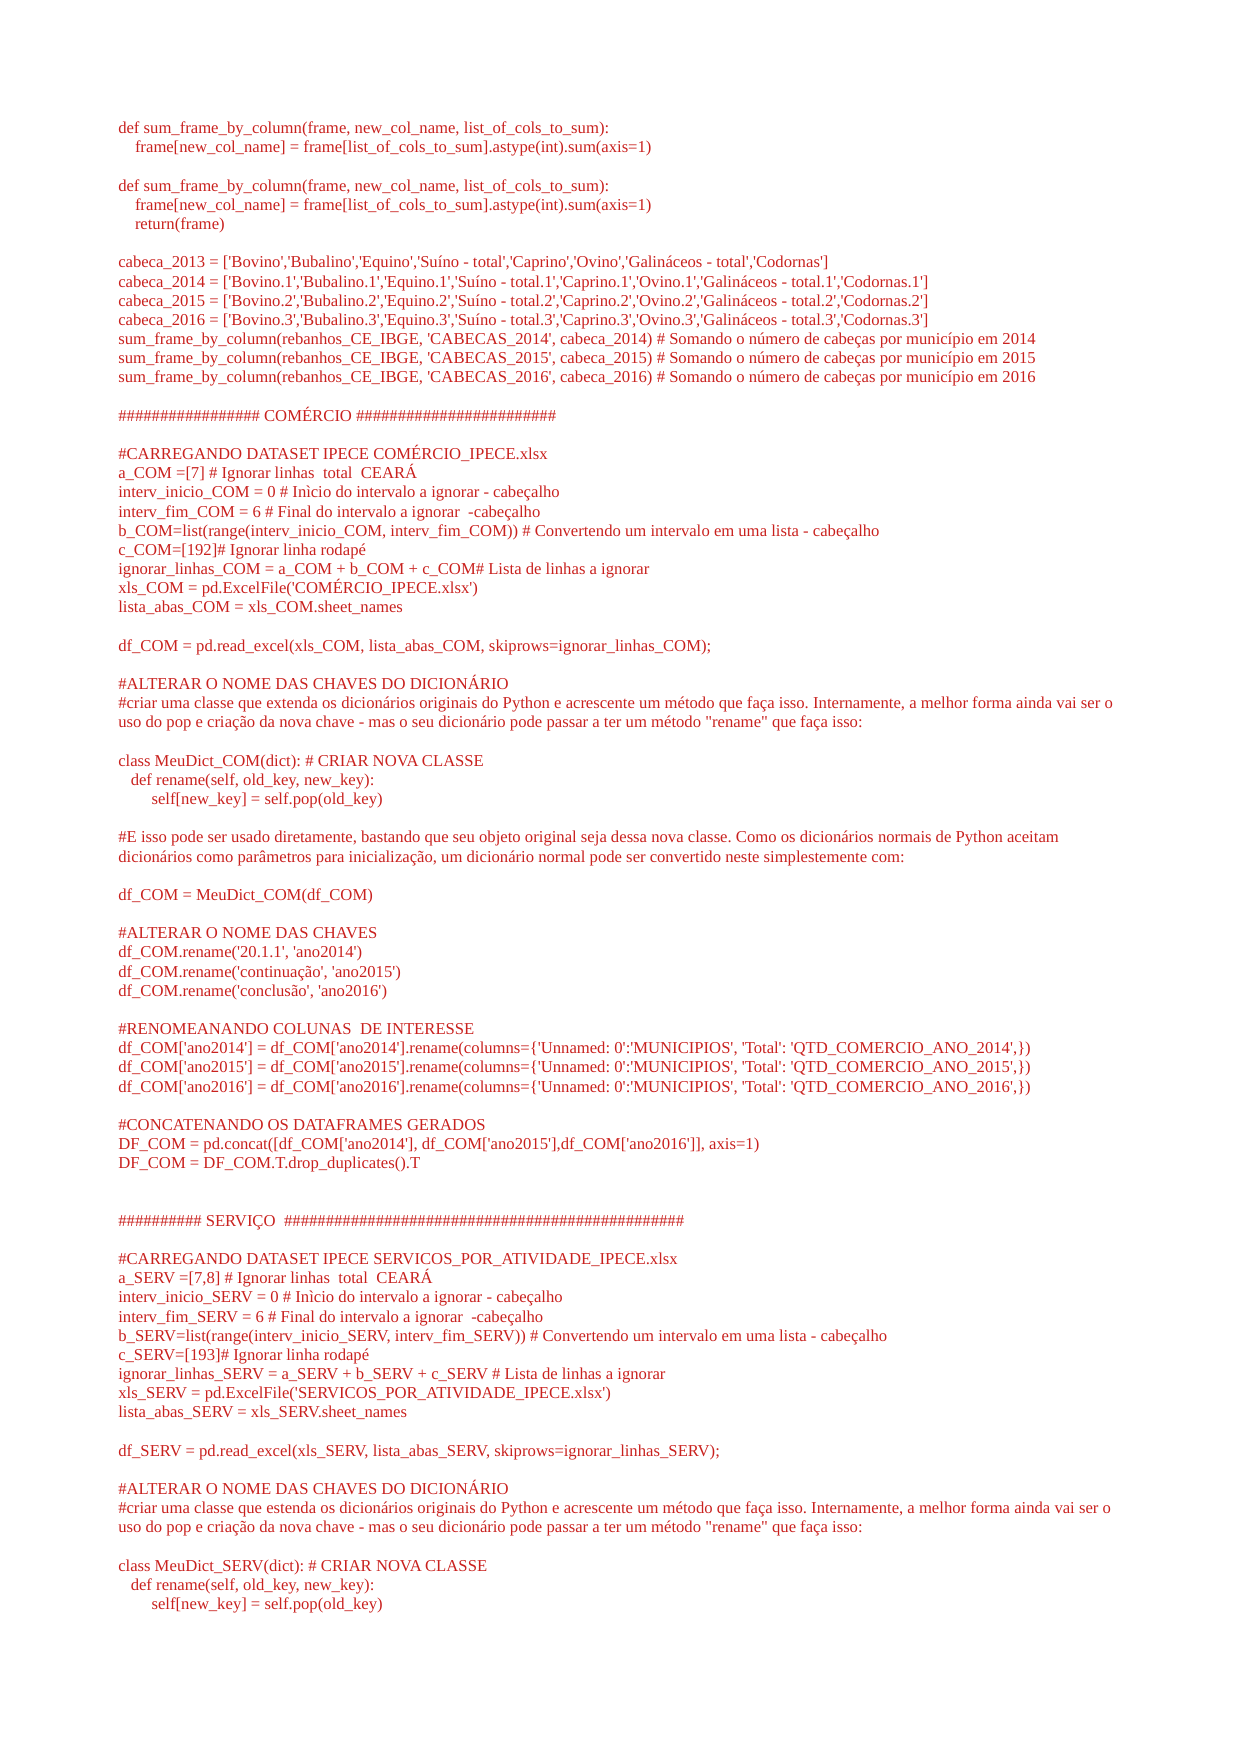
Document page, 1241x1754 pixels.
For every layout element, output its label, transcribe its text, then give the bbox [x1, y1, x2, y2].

text frame[new_col_name] = frame[list_of_cols_to_sum].astype(int).sum(axis=1) [118, 195, 1122, 214]
text b_COM=list(range(interv_inicio_COM, interv_fim_COM)) # Convertendo um intervalo em uma lista - cabeçalho [118, 521, 1122, 540]
text a_SERV =[7,8] # Ignorar linhas total CEARÁ [118, 1268, 1122, 1287]
text DF_COM = DF_COM.T.drop_duplicates().T [118, 1153, 1122, 1172]
text df_SERV = pd.read_excel(xls_SERV, lista_abas_SERV, skiprows=ignorar_linhas_SERV); [118, 1441, 1122, 1460]
text sum_frame_by_column(rebanhos_CE_IBGE, 'CABECAS_2014', cabeca_2014) # Somando o número de cabeças por município em 2014 [118, 329, 1122, 348]
text interv_inicio_SERV = 0 # Inìcio do intervalo a ignorar - cabeçalho [118, 1287, 1122, 1306]
text xls_COM = pd.ExcelFile('COMÉRCIO_IPECE.xlsx') [118, 578, 1122, 597]
text #ALTERAR O NOME DAS CHAVES [118, 923, 1122, 942]
text def rename(self, old_key, new_key): [118, 770, 1122, 789]
text return(frame) [118, 214, 1122, 233]
text df_COM.rename('20.1.1', 'ano2014') [118, 942, 1122, 961]
text ################# COMÉRCIO ######################## [118, 406, 1122, 425]
text a_COM =[7] # Ignorar linhas total CEARÁ [118, 463, 1122, 482]
text #criar uma classe que extenda os dicionários originais do Python e acrescente um método que faça isso. Internamente, a melhor forma ainda vai ser o uso do pop e criação da nova chave - mas o seu dicionário pode passar a ter um método "rename" que faça isso: [118, 693, 1122, 731]
text ignorar_linhas_SERV = a_SERV + b_SERV + c_SERV # Lista de linhas a ignorar [118, 1364, 1122, 1383]
text ignorar_linhas_COM = a_COM + b_COM + c_COM# Lista de linhas a ignorar [118, 559, 1122, 578]
text c_COM=[192]# Ignorar linha rodapé [118, 540, 1122, 559]
text #CARREGANDO DATASET IPECE COMÉRCIO_IPECE.xlsx [118, 444, 1122, 463]
text cabeca_2016 = ['Bovino.3','Bubalino.3','Equino.3','Suíno - total.3','Caprino.3','Ovino.3','Galináceos - total.3','Codornas.3'] [118, 310, 1122, 329]
text interv_inicio_COM = 0 # Inìcio do intervalo a ignorar - cabeçalho [118, 482, 1122, 501]
text #ALTERAR O NOME DAS CHAVES DO DICIONÁRIO [118, 674, 1122, 693]
text #RENOMEANANDO COLUNAS DE INTERESSE [118, 1019, 1122, 1038]
text interv_fim_COM = 6 # Final do intervalo a ignorar -cabeçalho [118, 501, 1122, 521]
text #CONCATENANDO OS DATAFRAMES GERADOS [118, 1115, 1122, 1134]
text df_COM.rename('continuação', 'ano2015') [118, 961, 1122, 981]
text interv_fim_SERV = 6 # Final do intervalo a ignorar -cabeçalho [118, 1306, 1122, 1326]
text df_COM['ano2016'] = df_COM['ano2016'].rename(columns={'Unnamed: 0':'MUNICIPIOS', 'Total': 'QTD_COMERCIO_ANO_2016',}) [118, 1076, 1122, 1096]
text def sum_frame_by_column(frame, new_col_name, list_of_cols_to_sum): [118, 176, 1122, 195]
text self[new_key] = self.pop(old_key) [118, 789, 1122, 808]
text #E isso pode ser usado diretamente, bastando que seu objeto original seja dessa nova classe. Como os dicionários normais de Python aceitam dicionários como parâmetros para inicialização, um dicionário normal pode ser convertido neste simplestemente com: [118, 827, 1122, 866]
text xls_SERV = pd.ExcelFile('SERVICOS_POR_ATIVIDADE_IPECE.xlsx') [118, 1383, 1122, 1402]
text df_COM.rename('conclusão', 'ano2016') [118, 981, 1122, 1000]
text lista_abas_SERV = xls_SERV.sheet_names [118, 1402, 1122, 1421]
text lista_abas_COM = xls_COM.sheet_names [118, 597, 1122, 616]
text df_COM['ano2015'] = df_COM['ano2015'].rename(columns={'Unnamed: 0':'MUNICIPIOS', 'Total': 'QTD_COMERCIO_ANO_2015',}) [118, 1057, 1122, 1076]
text #ALTERAR O NOME DAS CHAVES DO DICIONÁRIO [118, 1479, 1122, 1498]
text df_COM = MeuDict_COM(df_COM) [118, 885, 1122, 904]
text def sum_frame_by_column(frame, new_col_name, list_of_cols_to_sum): [118, 118, 1122, 137]
text sum_frame_by_column(rebanhos_CE_IBGE, 'CABECAS_2015', cabeca_2015) # Somando o número de cabeças por município em 2015 [118, 348, 1122, 367]
text c_SERV=[193]# Ignorar linha rodapé [118, 1345, 1122, 1364]
text class MeuDict_COM(dict): # CRIAR NOVA CLASSE [118, 751, 1122, 770]
text #CARREGANDO DATASET IPECE SERVICOS_POR_ATIVIDADE_IPECE.xlsx [118, 1249, 1122, 1268]
text b_SERV=list(range(interv_inicio_SERV, interv_fim_SERV)) # Convertendo um intervalo em uma lista - cabeçalho [118, 1326, 1122, 1345]
text sum_frame_by_column(rebanhos_CE_IBGE, 'CABECAS_2016', cabeca_2016) # Somando o número de cabeças por município em 2016 [118, 367, 1122, 386]
text cabeca_2014 = ['Bovino.1','Bubalino.1','Equino.1','Suíno - total.1','Caprino.1','Ovino.1','Galináceos - total.1','Codornas.1'] [118, 271, 1122, 291]
text cabeca_2015 = ['Bovino.2','Bubalino.2','Equino.2','Suíno - total.2','Caprino.2','Ovino.2','Galináceos - total.2','Codornas.2'] [118, 291, 1122, 310]
text frame[new_col_name] = frame[list_of_cols_to_sum].astype(int).sum(axis=1) [118, 137, 1122, 156]
text def rename(self, old_key, new_key): [118, 1575, 1122, 1594]
text df_COM['ano2014'] = df_COM['ano2014'].rename(columns={'Unnamed: 0':'MUNICIPIOS', 'Total': 'QTD_COMERCIO_ANO_2014',}) [118, 1038, 1122, 1057]
text df_COM = pd.read_excel(xls_COM, lista_abas_COM, skiprows=ignorar_linhas_COM); [118, 636, 1122, 655]
text self[new_key] = self.pop(old_key) [118, 1594, 1122, 1613]
text ########## SERVIÇO ################################################ [118, 1211, 1122, 1230]
text class MeuDict_SERV(dict): # CRIAR NOVA CLASSE [118, 1556, 1122, 1575]
text cabeca_2013 = ['Bovino','Bubalino','Equino','Suíno - total','Caprino','Ovino','Galináceos - total','Codornas'] [118, 252, 1122, 271]
text DF_COM = pd.concat([df_COM['ano2014'], df_COM['ano2015'],df_COM['ano2016']], axis=1) [118, 1134, 1122, 1153]
text #criar uma classe que estenda os dicionários originais do Python e acrescente um método que faça isso. Internamente, a melhor forma ainda vai ser o uso do pop e criação da nova chave - mas o seu dicionário pode passar a ter um método "rename" que faça isso: [118, 1498, 1122, 1536]
